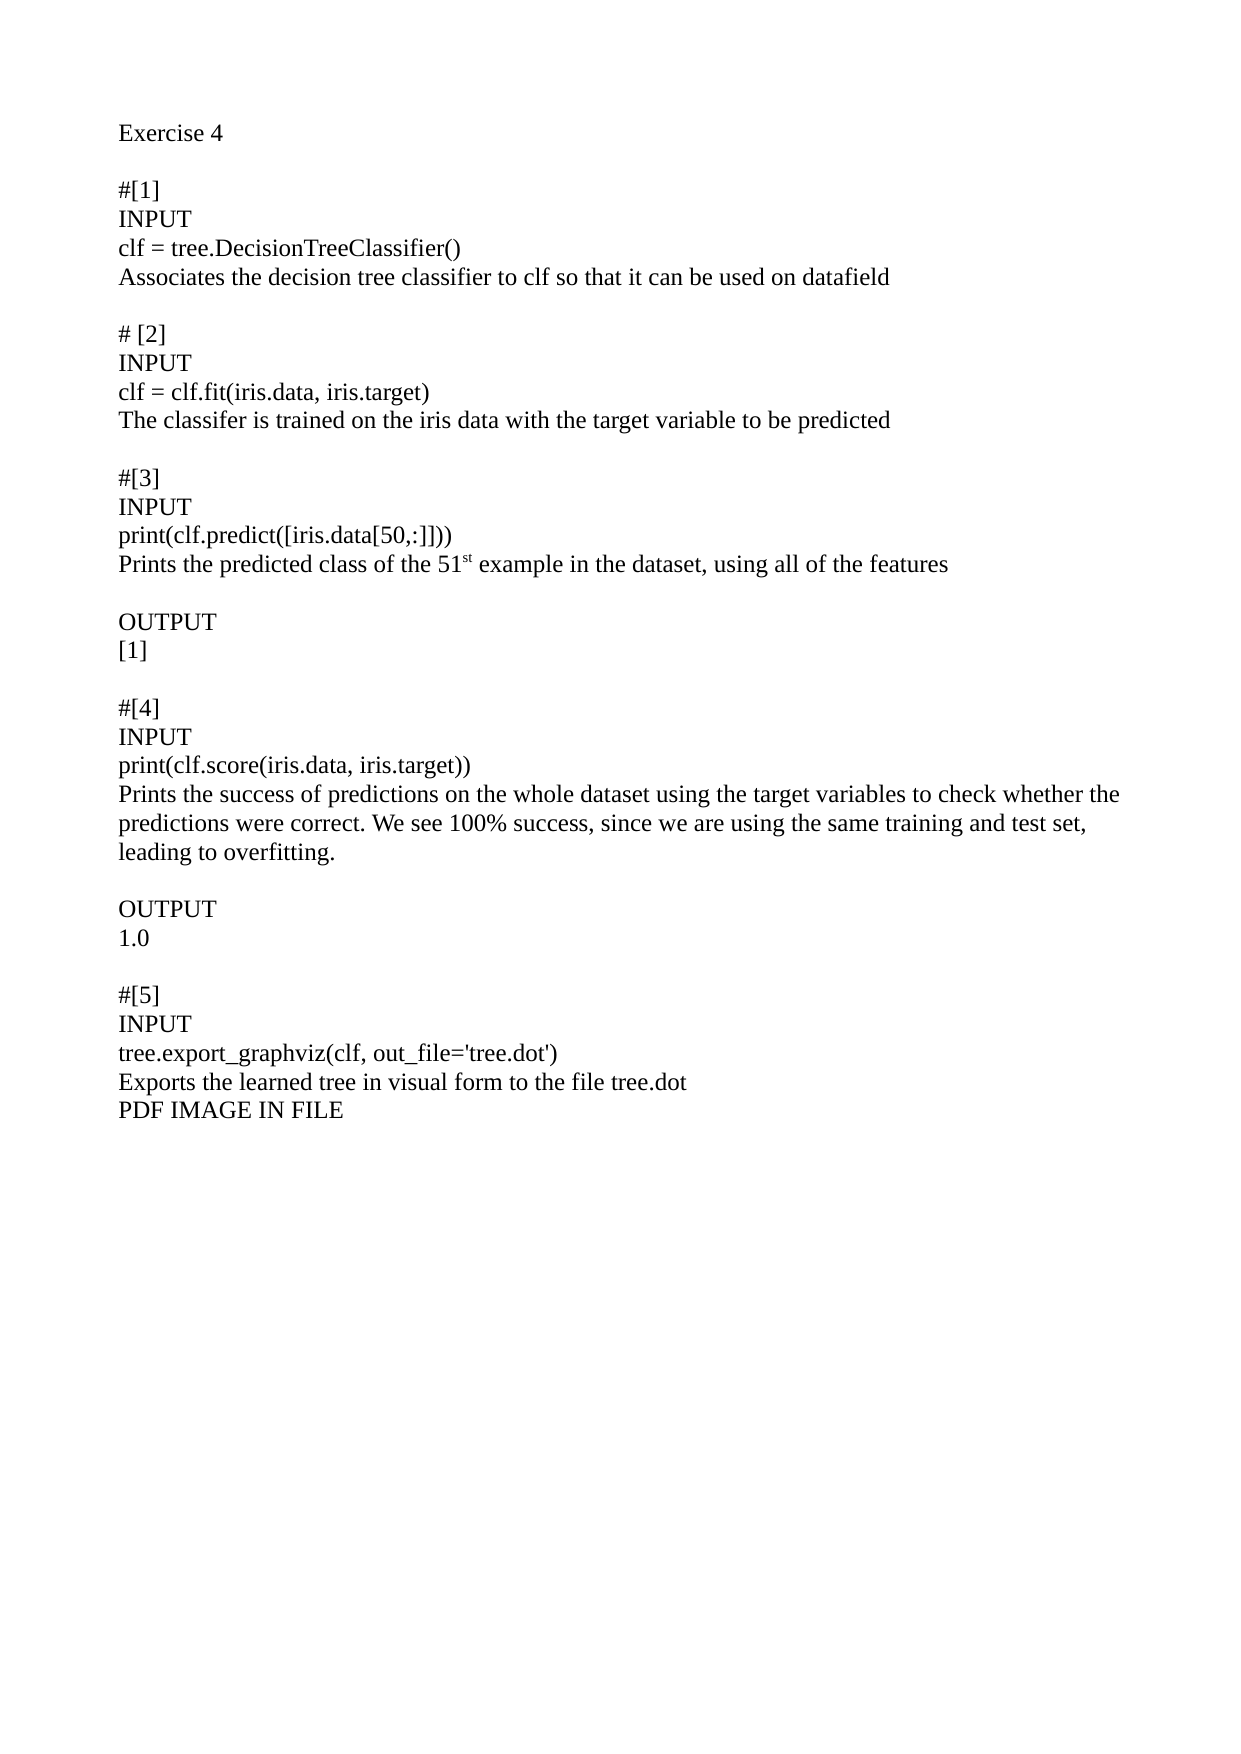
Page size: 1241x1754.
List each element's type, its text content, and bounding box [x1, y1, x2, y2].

text #[3] [118, 463, 1122, 492]
text The classifer is trained on the iris data with the target variable to be predicted [118, 406, 1122, 434]
text PDF IMAGE IN FILE [118, 1096, 1122, 1124]
text print(clf.score(iris.data, iris.target)) [118, 751, 1122, 779]
text clf = tree.DecisionTreeClassifier() [118, 233, 1122, 262]
text OUTPUT [118, 894, 1122, 923]
text #[5] [118, 981, 1122, 1009]
text clf = clf.fit(iris.data, iris.target) [118, 377, 1122, 406]
text INPUT [118, 348, 1122, 377]
text INPUT [118, 722, 1122, 751]
text 1.0 [118, 923, 1122, 952]
text Exercise 4 [118, 118, 1122, 147]
text [1] [118, 636, 1122, 664]
text Exports the learned tree in visual form to the file tree.dot [118, 1067, 1122, 1096]
text INPUT [118, 1009, 1122, 1038]
text #[1] [118, 176, 1122, 204]
text tree.export_graphviz(clf, out_file='tree.dot') [118, 1038, 1122, 1067]
text OUTPUT [118, 607, 1122, 636]
text Prints the predicted class of the 51st example in the dataset, using all of the features [118, 549, 1122, 578]
text #[4] [118, 693, 1122, 722]
text INPUT [118, 492, 1122, 521]
text Prints the success of predictions on the whole dataset using the target variables to check whether the predictions were correct. We see 100% success, since we are using the same training and test set, leading to overfitting. [118, 779, 1122, 866]
text INPUT [118, 204, 1122, 233]
text print(clf.predict([iris.data[50,:]])) [118, 521, 1122, 549]
text Associates the decision tree classifier to clf so that it can be used on datafield [118, 262, 1122, 291]
text # [2] [118, 319, 1122, 348]
